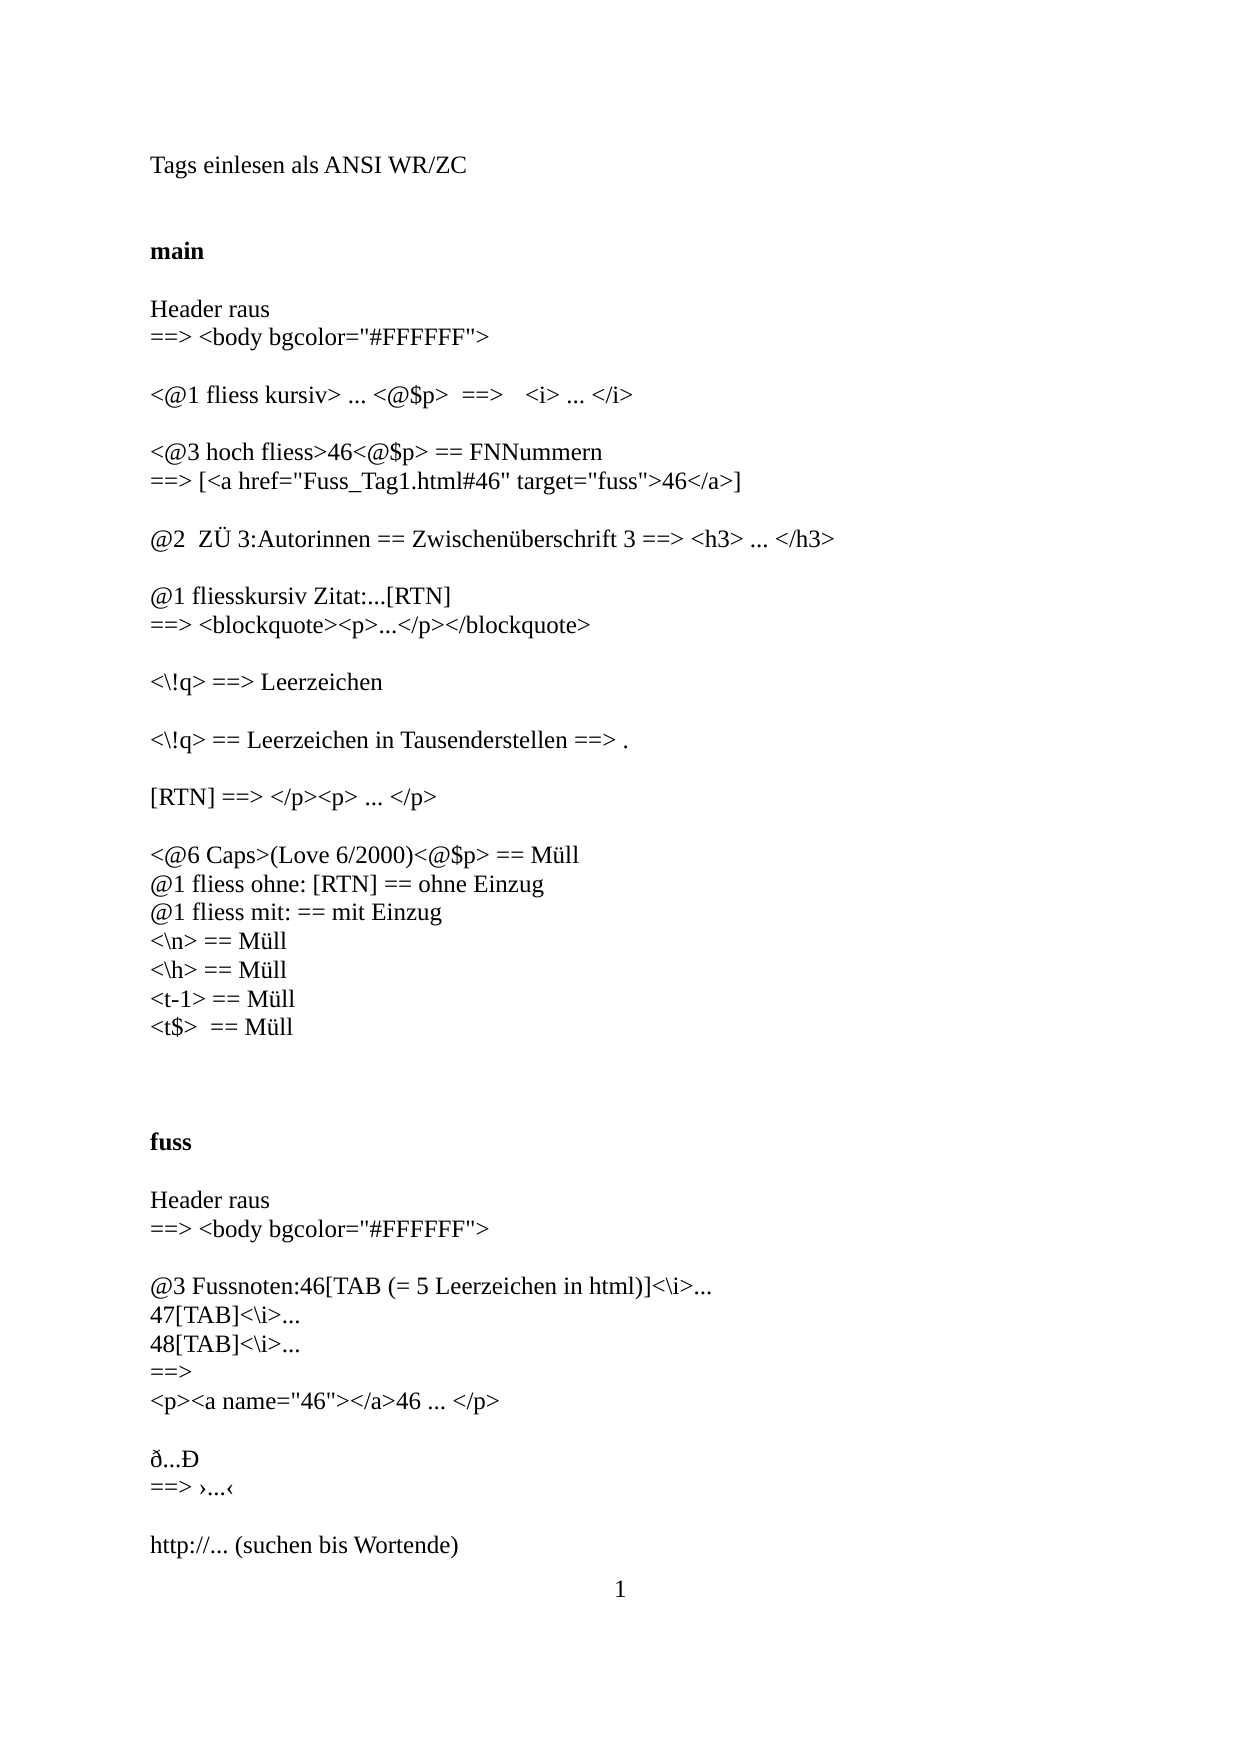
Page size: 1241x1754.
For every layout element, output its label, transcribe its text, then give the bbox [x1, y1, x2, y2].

text 48[TAB]<\i>... [150, 1329, 1090, 1357]
text fuss [150, 1127, 1090, 1156]
text @2 ZÜ 3:Autorinnen == Zwischenüberschrift 3 ==> <h3> ... </h3> [150, 524, 1090, 552]
text ==> <body bgcolor="#FFFFFF"> [150, 1214, 1090, 1242]
text ==> ›...‹ [150, 1472, 1090, 1501]
text Tags einlesen als ANSI WR/ZC [150, 150, 1090, 179]
text ==> [<a href="Fuss_Tag1.html#46" target="fuss">46</a>] [150, 466, 1090, 495]
text @1 fliess mit: == mit Einzug [150, 897, 1090, 926]
text <\!q> ==> Leerzeichen [150, 667, 1090, 696]
text @1 fliess ohne: [RTN] == ohne Einzug [150, 869, 1090, 897]
text main [150, 236, 1090, 265]
text 47[TAB]<\i>... [150, 1300, 1090, 1329]
text ==> <blockquote><p>...</p></blockquote> [150, 610, 1090, 639]
text http://... (suchen bis Wortende) [150, 1530, 1090, 1559]
text Header raus [150, 294, 1090, 322]
text <t$> == Müll [150, 1012, 1090, 1041]
text <p><a name="46"></a>46 ... </p> [150, 1386, 1090, 1415]
text <@6 Caps>(Love 6/2000)<@$p> == Müll [150, 840, 1090, 869]
text <@3 hoch fliess>46<@$p> == FNNummern [150, 437, 1090, 466]
text <\h> == Müll [150, 955, 1090, 984]
text <@1 fliess kursiv> ... <@$p> ==> <i> ... </i> [150, 380, 1090, 409]
text <\n> == Müll [150, 926, 1090, 955]
text @1 fliesskursiv Zitat:...[RTN] [150, 581, 1090, 610]
text ð...Ð [150, 1444, 1090, 1472]
text <\!q> == Leerzeichen in Tausenderstellen ==> . [150, 725, 1090, 754]
text <t-1> == Müll [150, 984, 1090, 1012]
text [RTN] ==> </p><p> ... </p> [150, 782, 1090, 811]
text @3 Fussnoten:46[TAB (= 5 Leerzeichen in html)]<\i>... [150, 1271, 1090, 1300]
text ==> <body bgcolor="#FFFFFF"> [150, 322, 1090, 351]
text ==> [150, 1357, 1090, 1386]
text Header raus [150, 1185, 1090, 1214]
